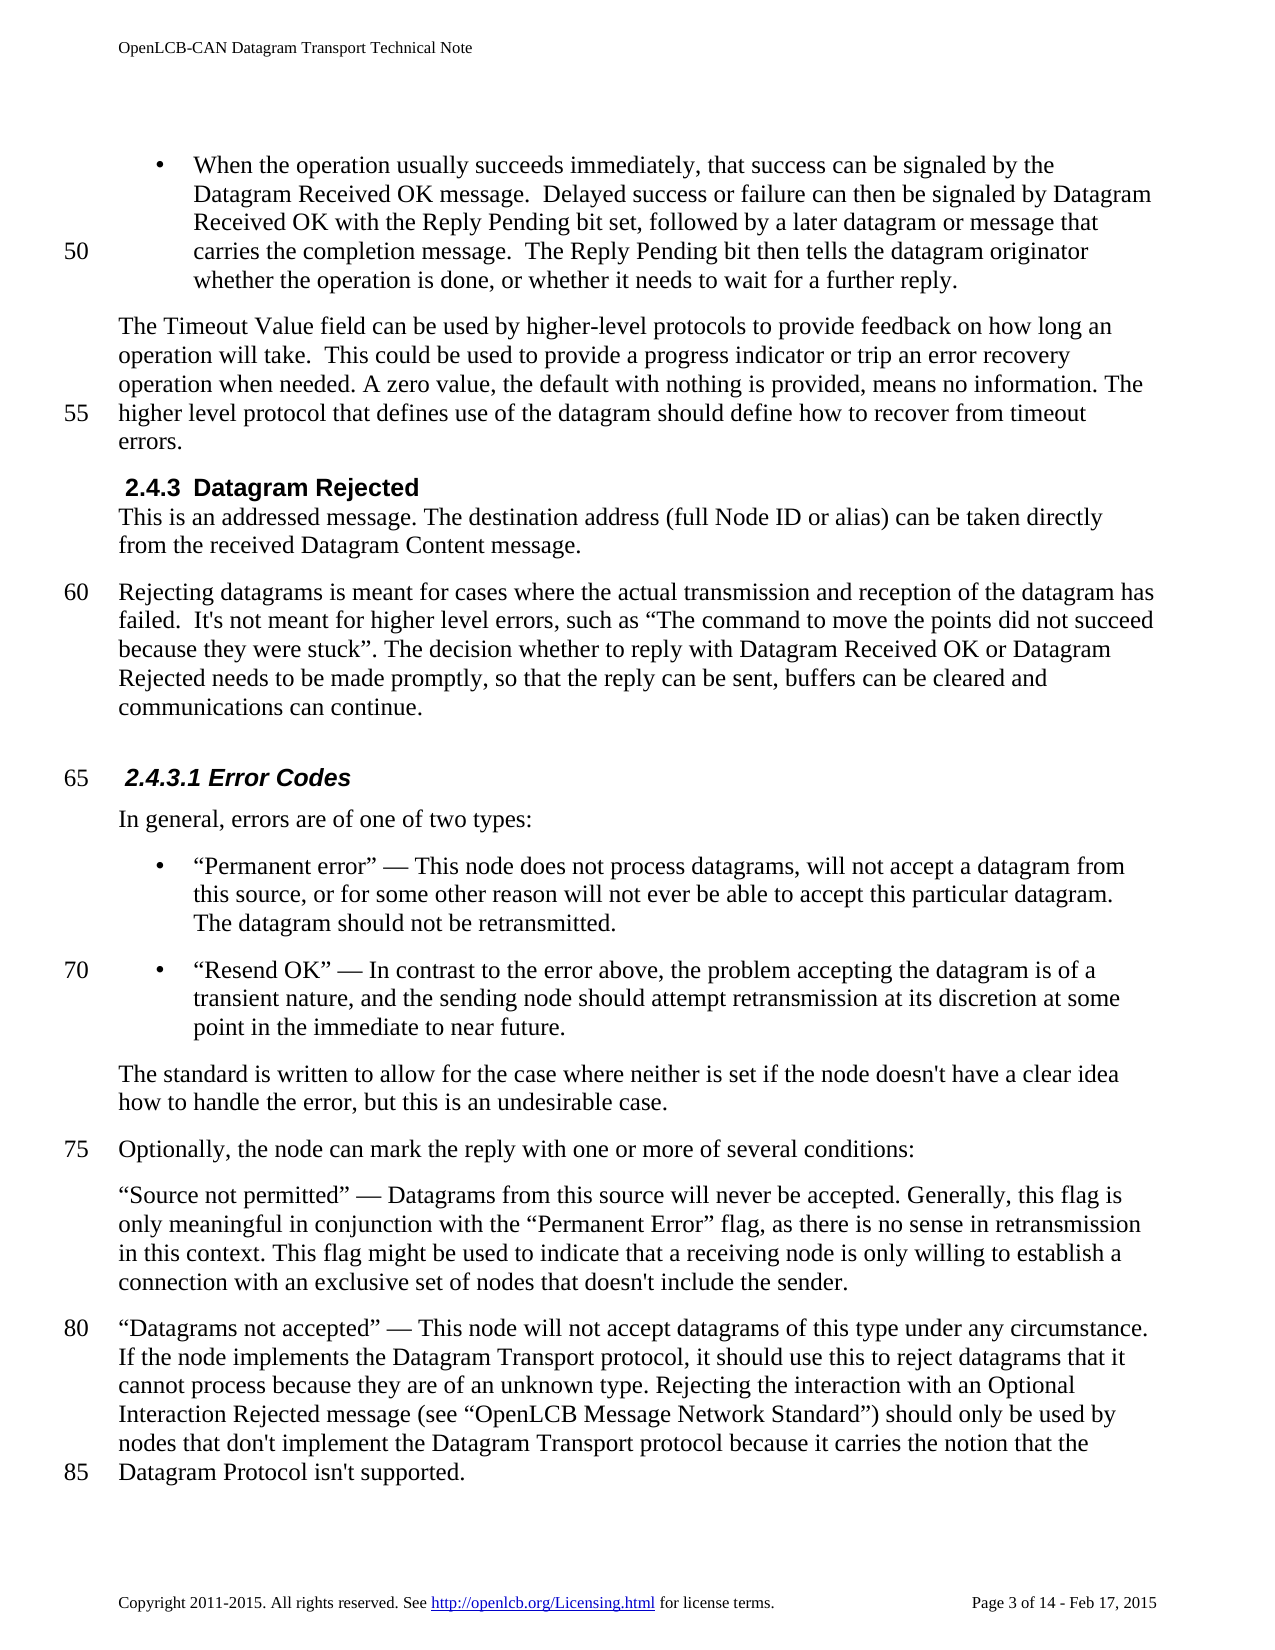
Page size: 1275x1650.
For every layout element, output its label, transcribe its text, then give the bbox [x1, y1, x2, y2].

text The Timeout Value field can be used by higher-level protocols to provide feedback on how long an operation will take. This could be used to provide a progress indicator or trip an error recovery operation when needed. A zero value, the default with nothing is provided, means no information. The higher level protocol that defines use of the datagram should define how to recover from timeout errors. [118, 311, 1157, 455]
subtitle Datagram Rejected [118, 473, 1157, 502]
text “Source not permitted” — Datagrams from this source will never be accepted. Generally, this flag is only meaningful in conjunction with the “Permanent Error” flag, as there is no sense in retransmission in this context. This flag might be used to indicate that a receiving node is only willing to establish a connection with an exclusive set of nodes that doesn't include the sender. [118, 1180, 1157, 1295]
text The standard is written to allow for the case where neither is set if the node doesn't have a clear idea how to handle the error, but this is an undesirable case. [118, 1059, 1157, 1116]
list “Resend OK” — In contrast to the error above, the problem accepting the datagram is of a transient nature, and the sending node should attempt retransmission at its discretion at some point in the immediate to near future. [156, 955, 1157, 1041]
text Optionally, the node can mark the reply with one or more of several conditions: [118, 1134, 1157, 1163]
subtitle Error Codes [118, 763, 1157, 792]
list “Permanent error” — This node does not process datagrams, will not accept a datagram from this source, or for some other reason will not ever be able to accept this particular datagram. The datagram should not be retransmitted. [156, 851, 1157, 937]
text Rejecting datagrams is meant for cases where the actual transmission and reception of the datagram has failed. It's not meant for higher level errors, such as “The command to move the points did not succeed because they were stuck”. The decision whether to reply with Datagram Received OK or Datagram Rejected needs to be made promptly, so that the reply can be sent, buffers can be cleared and communications can continue. [118, 577, 1157, 721]
text “Datagrams not accepted” — This node will not accept datagrams of this type under any circumstance. If the node implements the Datagram Transport protocol, it should use this to reject datagrams that it cannot process because they are of an unknown type. Rejecting the interaction with an Optional Interaction Rejected message (see “OpenLCB Message Network Standard”) should only be used by nodes that don't implement the Datagram Transport protocol because it carries the notion that the Datagram Protocol isn't supported. [118, 1313, 1157, 1486]
text This is an addressed message. The destination address (full Node ID or alias) can be taken directly from the received Datagram Content message. [118, 502, 1157, 559]
text In general, errors are of one of two types: [118, 804, 1157, 833]
list When the operation usually succeeds immediately, that success can be signaled by the Datagram Received OK message. Delayed success or failure can then be signaled by Datagram Received OK with the Reply Pending bit set, followed by a later datagram or message that carries the completion message. The Reply Pending bit then tells the datagram originator whether the operation is done, or whether it needs to wait for a further reply. [156, 150, 1157, 294]
